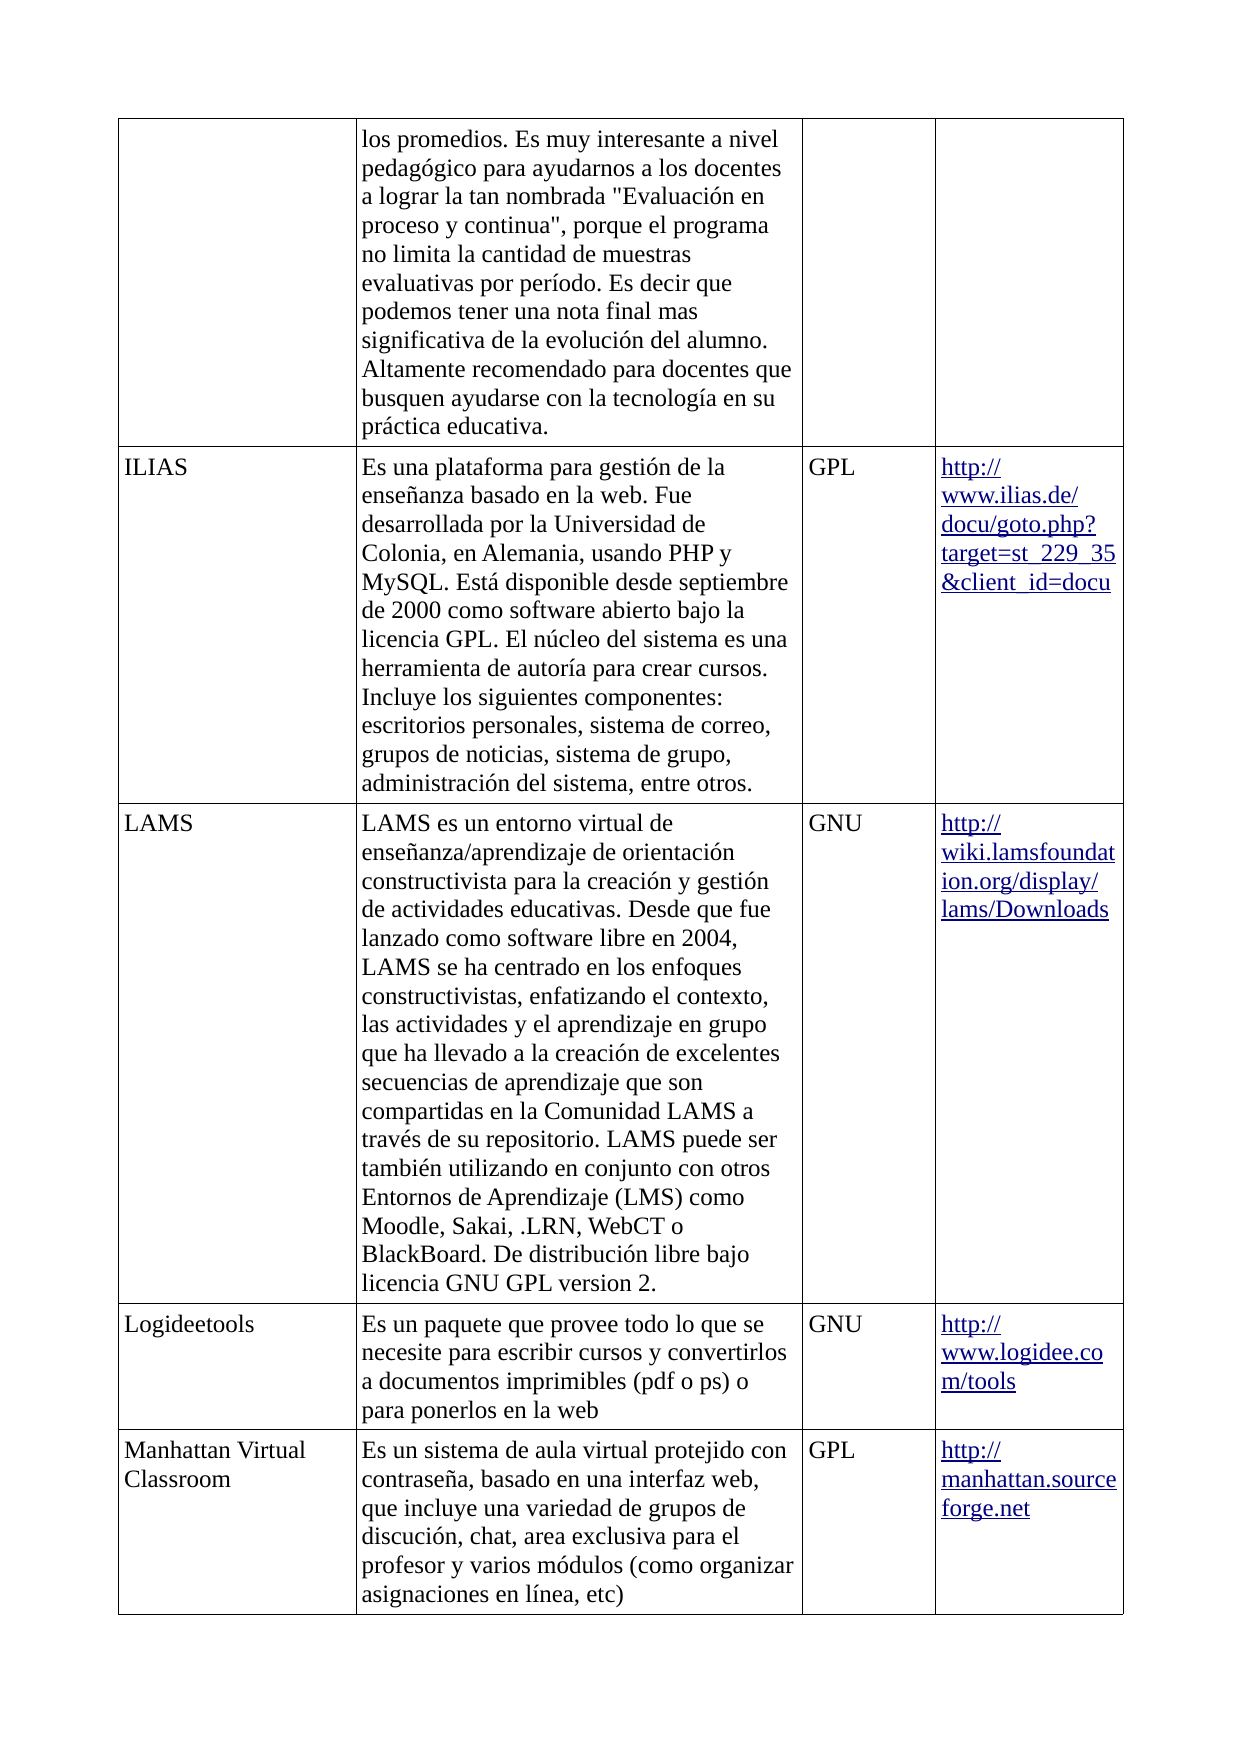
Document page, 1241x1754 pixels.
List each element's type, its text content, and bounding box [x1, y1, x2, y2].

table_cell LAMS es un entorno virtual de enseñanza/aprendizaje de orientación constructivista para la creación y gestión de actividades educativas. Desde que fue lanzado como software libre en 2004, LAMS se ha centrado en los enfoques constructivistas, enfatizando el contexto, las actividades y el aprendizaje en grupo que ha llevado a la creación de excelentes secuencias de aprendizaje que son compartidas en la Comunidad LAMS a través de su repositorio. LAMS puede ser también utilizando en conjunto con otros Entornos de Aprendizaje (LMS) como Moodle, Sakai, .LRN, WebCT o BlackBoard. De distribución libre bajo licencia GNU GPL version 2. [357, 804, 802, 1303]
table_cell los promedios. Es muy interesante a nivel pedagógico para ayudarnos a los docentes a lograr la tan nombrada "Evaluación en proceso y continua", porque el programa no limita la cantidad de muestras evaluativas por período. Es decir que podemos tener una nota final mas significativa de la evolución del alumno. Altamente recomendado para docentes que busquen ayudarse con la tecnología en su práctica educativa. [357, 119, 802, 446]
table_cell [936, 119, 1123, 446]
table_cell Es un paquete que provee todo lo que se necesite para escribir cursos y convertirlos a documentos imprimibles (pdf o ps) o para ponerlos en la web [357, 1304, 802, 1429]
table_cell http://manhattan.sourceforge.net [936, 1430, 1123, 1613]
table_cell GNU [803, 804, 935, 1303]
table_cell Es un sistema de aula virtual protejido con contraseña, basado en una interfaz web, que incluye una variedad de grupos de discución, chat, area exclusiva para el profesor y varios módulos (como organizar asignaciones en línea, etc) [357, 1430, 802, 1613]
table_cell [803, 119, 935, 446]
table_cell ILIAS [119, 447, 356, 802]
table_cell Logideetools [119, 1304, 356, 1429]
table_cell GNU [803, 1304, 935, 1429]
table_cell [119, 119, 356, 446]
table_cell http://www.ilias.de/docu/goto.php?target=st_229_35&client_id=docu [936, 447, 1123, 802]
table_cell LAMS [119, 804, 356, 1303]
table_cell GPL [803, 1430, 935, 1613]
table_cell Manhattan Virtual Classroom [119, 1430, 356, 1613]
table_cell http://www.logidee.com/tools [936, 1304, 1123, 1429]
table_cell Es una plataforma para gestión de la enseñanza basado en la web. Fue desarrollada por la Universidad de Colonia, en Alemania, usando PHP y MySQL. Está disponible desde septiembre de 2000 como software abierto bajo la licencia GPL. El núcleo del sistema es una herramienta de autoría para crear cursos. Incluye los siguientes componentes: escritorios personales, sistema de correo, grupos de noticias, sistema de grupo, administración del sistema, entre otros. [357, 447, 802, 802]
table_cell GPL [803, 447, 935, 802]
table_cell http://wiki.lamsfoundation.org/display/lams/Downloads [936, 804, 1123, 1303]
